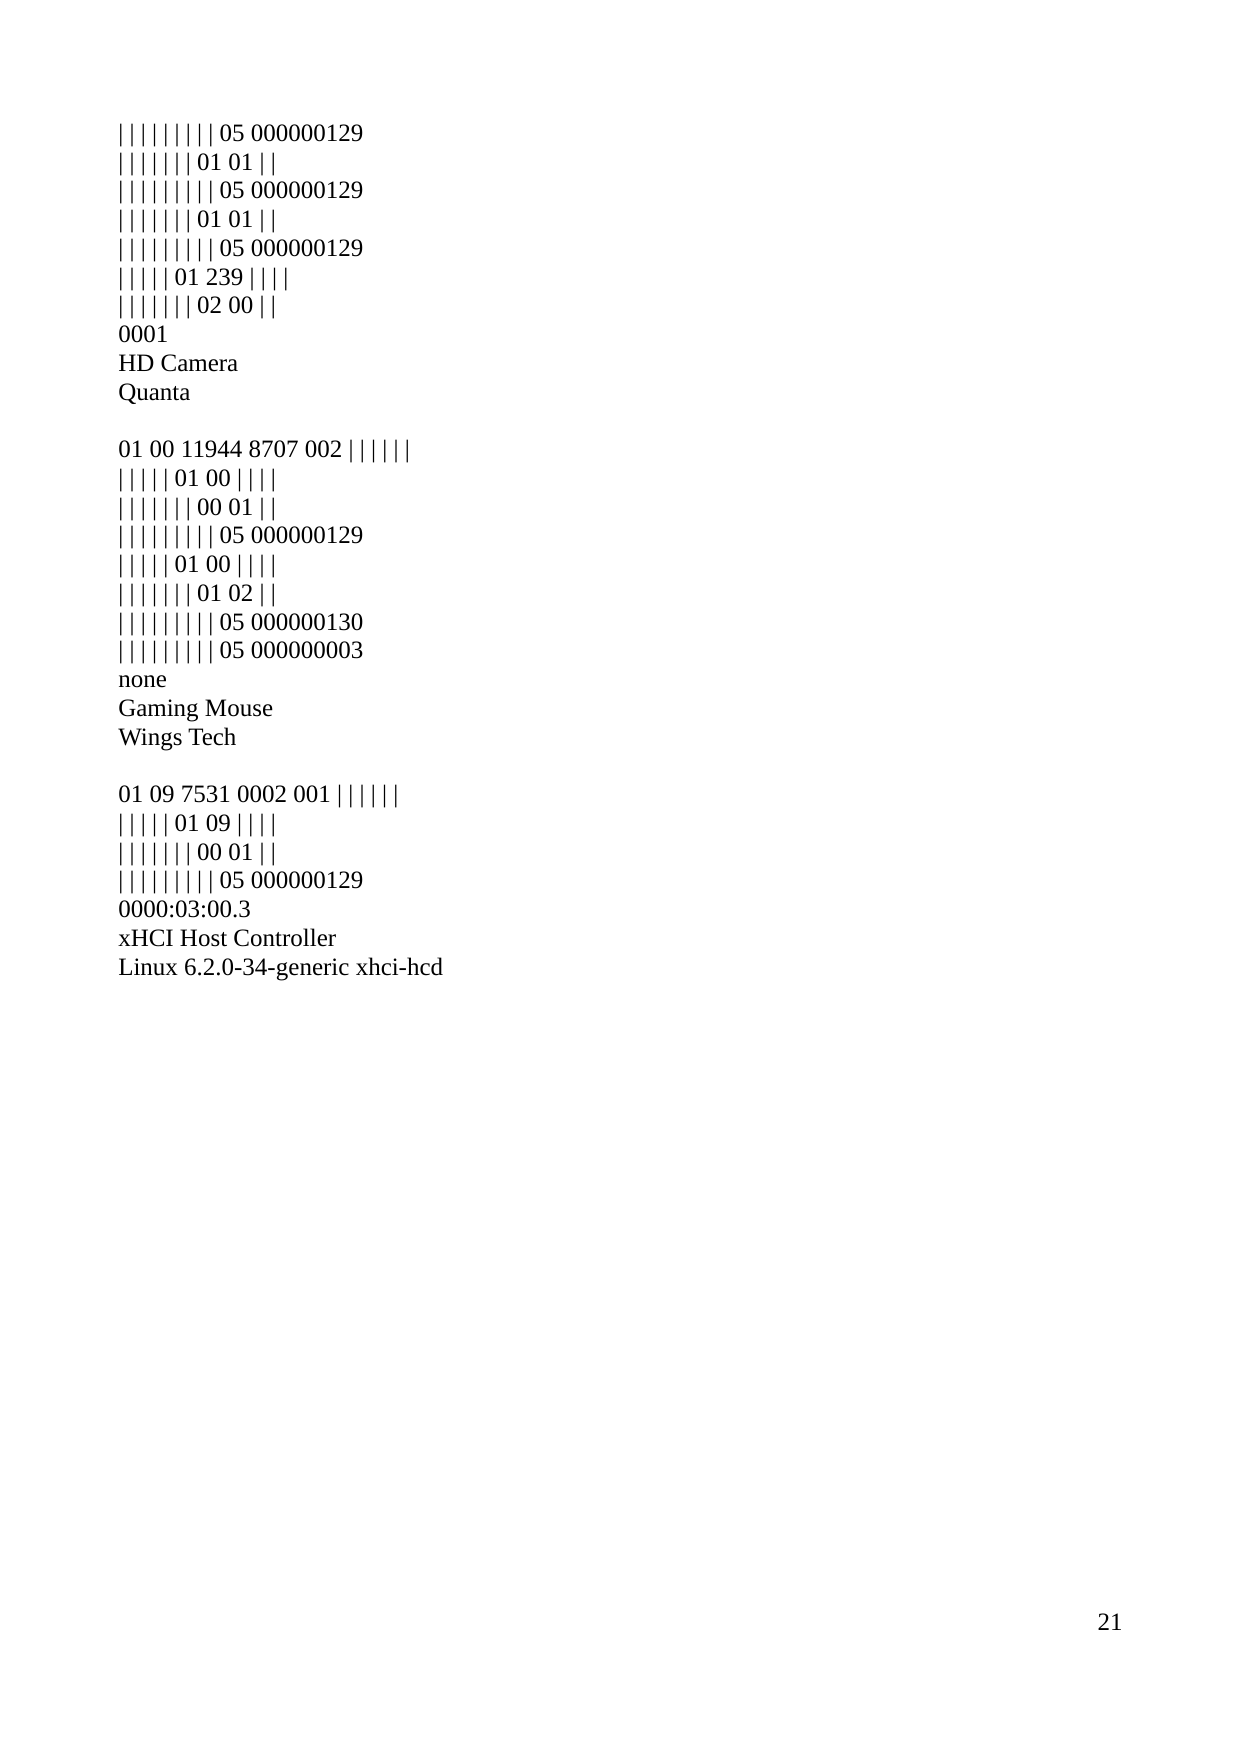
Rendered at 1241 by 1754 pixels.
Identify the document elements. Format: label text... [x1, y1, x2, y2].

text 0001 [118, 319, 1122, 348]
text | | | | | 01 09 | | | | [118, 808, 1122, 837]
text none [118, 664, 1122, 693]
text | | | | | | | | | 05 000000129 [118, 176, 1122, 204]
text | | | | | | | | | 05 000000129 [118, 521, 1122, 549]
text Wings Tech [118, 722, 1122, 751]
text | | | | | | | 00 01 | | [118, 837, 1122, 866]
text Gaming Mouse [118, 693, 1122, 722]
text | | | | | | | 02 00 | | [118, 291, 1122, 319]
text | | | | | | | | | 05 000000003 [118, 636, 1122, 664]
text | | | | | | | | | 05 000000129 [118, 866, 1122, 894]
text HD Camera [118, 348, 1122, 377]
text 01 09 7531 0002 001 | | | | | | [118, 779, 1122, 808]
text | | | | | | | 01 02 | | [118, 578, 1122, 607]
text 0000:03:00.3 [118, 894, 1122, 923]
text | | | | | 01 00 | | | | [118, 463, 1122, 492]
text | | | | | | | 00 01 | | [118, 492, 1122, 521]
text | | | | | 01 00 | | | | [118, 549, 1122, 578]
text Quanta [118, 377, 1122, 406]
text xHCI Host Controller [118, 923, 1122, 952]
text | | | | | | | | | 05 000000129 [118, 233, 1122, 262]
text Linux 6.2.0-34-generic xhci-hcd [118, 952, 1122, 981]
text | | | | | | | 01 01 | | [118, 204, 1122, 233]
text | | | | | 01 239 | | | | [118, 262, 1122, 291]
text | | | | | | | 01 01 | | [118, 147, 1122, 176]
text | | | | | | | | | 05 000000129 [118, 118, 1122, 147]
text | | | | | | | | | 05 000000130 [118, 607, 1122, 636]
text 01 00 11944 8707 002 | | | | | | [118, 434, 1122, 463]
